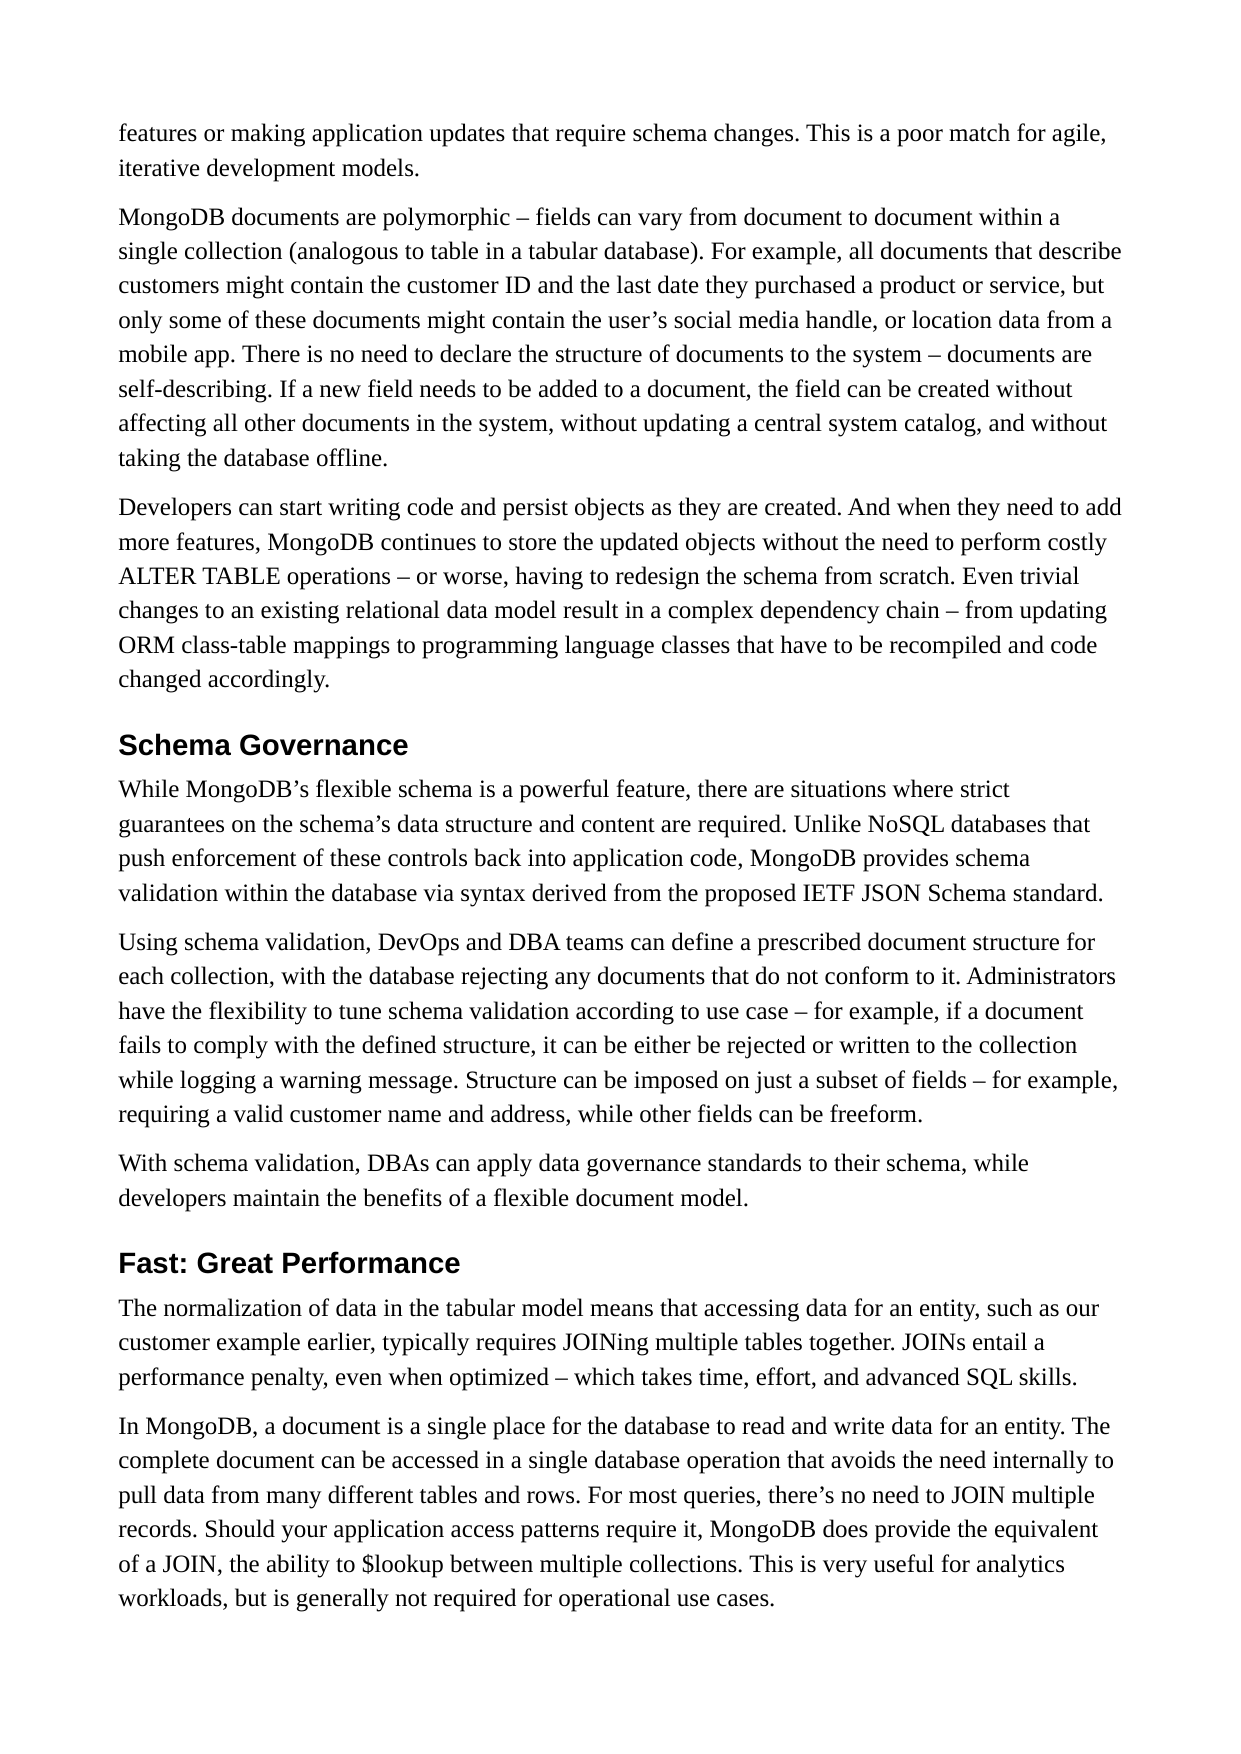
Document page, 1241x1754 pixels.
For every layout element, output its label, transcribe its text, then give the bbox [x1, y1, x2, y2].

text Developers can start writing code and persist objects as they are created. And when they need to add more features, MongoDB continues to store the updated objects without the need to perform costly ALTER TABLE operations – or worse, having to redesign the schema from scratch. Even trivial changes to an existing relational data model result in a complex dependency chain – from updating ORM class-table mappings to programming language classes that have to be recompiled and code changed accordingly. [118, 492, 1122, 693]
text In MongoDB, a document is a single place for the database to read and write data for an entity. The complete document can be accessed in a single database operation that avoids the need internally to pull data from many different tables and rows. For most queries, there’s no need to JOIN multiple records. Should your application access patterns require it, MongoDB does provide the equivalent of a JOIN, the ability to $lookup between multiple collections. This is very useful for analytics workloads, but is generally not required for operational use cases. [118, 1411, 1122, 1612]
text The normalization of data in the tabular model means that accessing data for an entity, such as our customer example earlier, typically requires JOINing multiple tables together. JOINs entail a performance penalty, even when optimized – which takes time, effort, and advanced SQL skills. [118, 1293, 1122, 1390]
text Using schema validation, DevOps and DBA teams can define a prescribed document structure for each collection, with the database rejecting any documents that do not conform to it. Administrators have the flexibility to tune schema validation according to use case – for example, if a document fails to comply with the defined structure, it can be either be rejected or written to the collection while logging a warning message. Structure can be imposed on just a subset of fields – for example, requiring a valid customer name and address, while other fields can be freeform. [118, 927, 1122, 1128]
subtitle Fast: Great Performance [118, 1246, 1122, 1280]
text features or making application updates that require schema changes. This is a poor match for agile, iterative development models. [118, 118, 1122, 181]
text While MongoDB’s flexible schema is a powerful feature, there are situations where strict guarantees on the schema’s data structure and content are required. Unlike NoSQL databases that push enforcement of these controls back into application code, MongoDB provides schema validation within the database via syntax derived from the proposed IETF JSON Schema standard. [118, 774, 1122, 907]
text MongoDB documents are polymorphic – fields can vary from document to document within a single collection (analogous to table in a tabular database). For example, all documents that describe customers might contain the customer ID and the last date they purchased a product or service, but only some of these documents might contain the user’s social media handle, or location data from a mobile app. There is no need to declare the structure of documents to the system – documents are self-describing. If a new field needs to be added to a document, the field can be created without affecting all other documents in the system, without updating a central system catalog, and without taking the database offline. [118, 202, 1122, 472]
subtitle Schema Governance [118, 728, 1122, 762]
text With schema validation, DBAs can apply data governance standards to their schema, while developers maintain the benefits of a flexible document model. [118, 1148, 1122, 1212]
